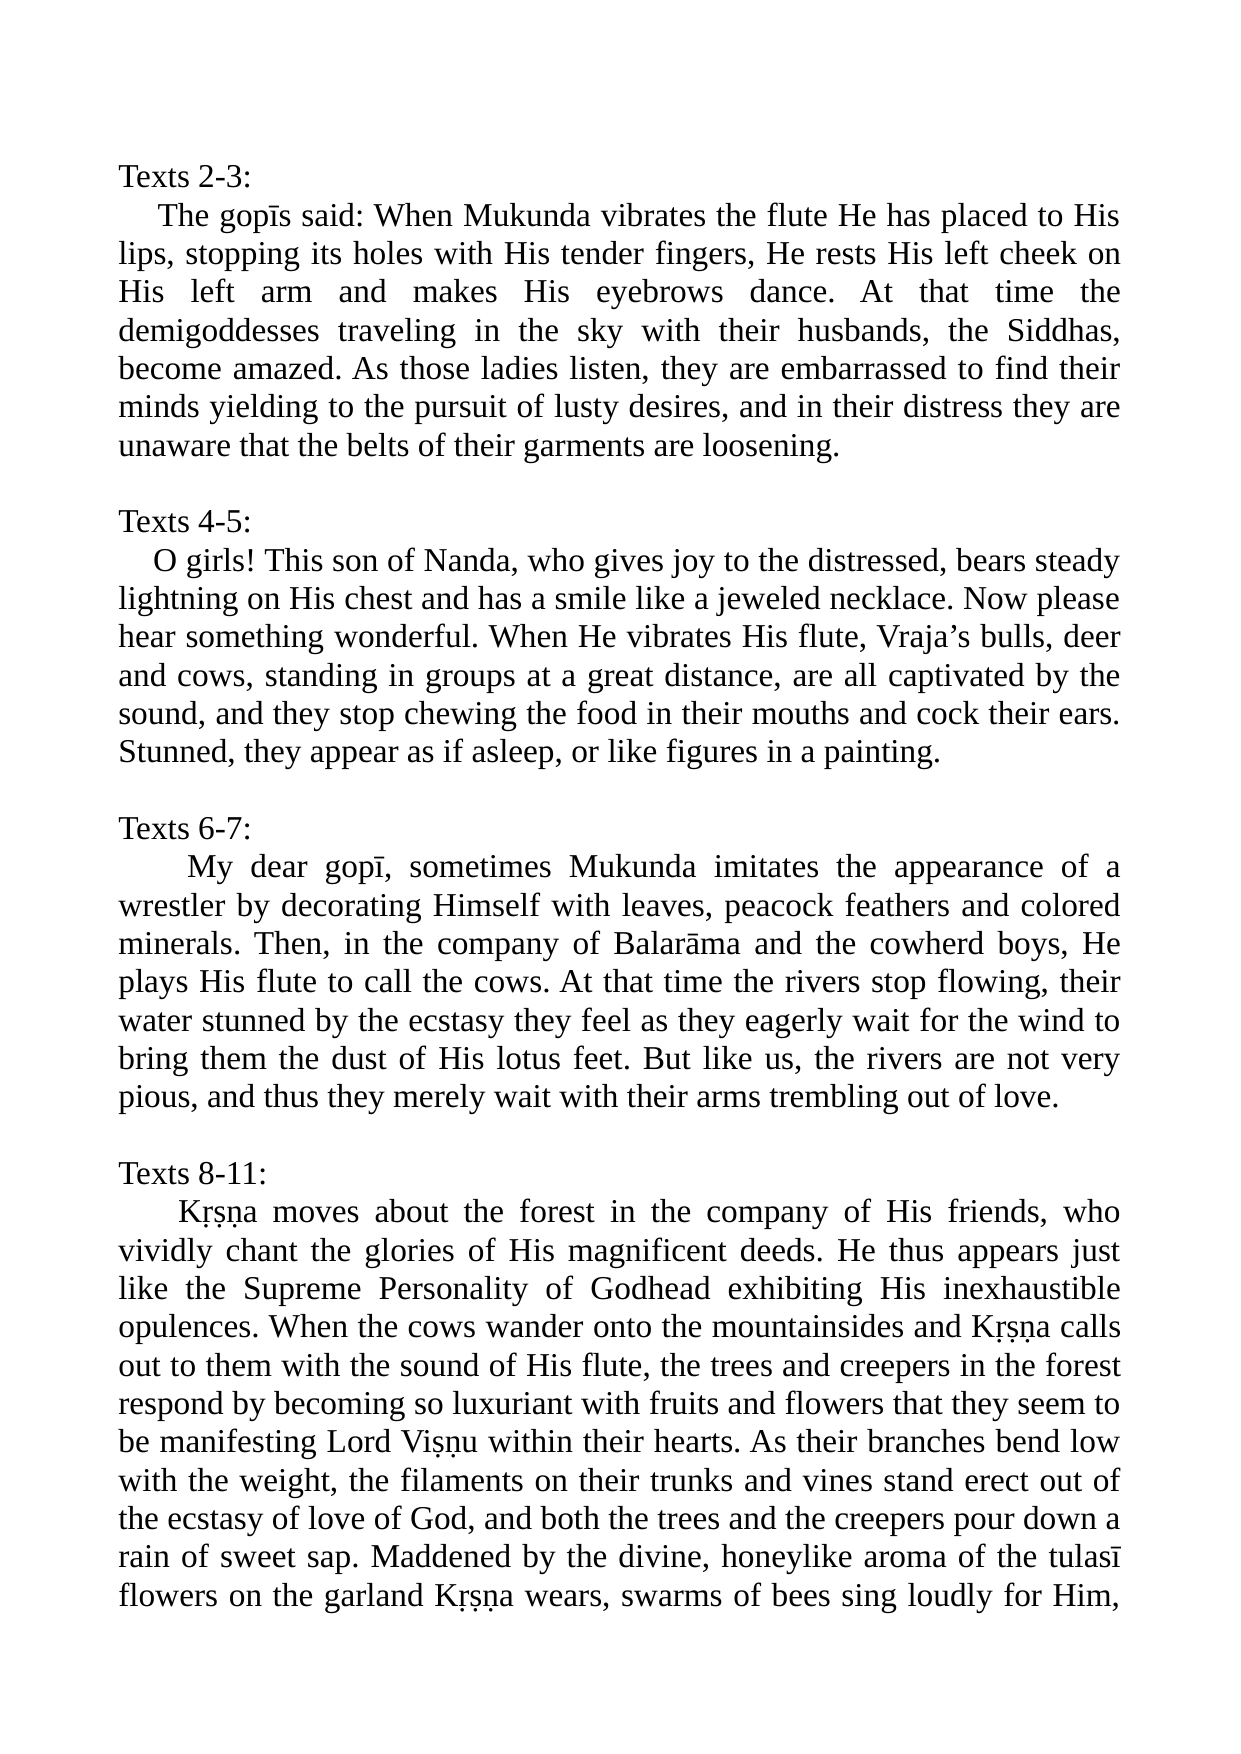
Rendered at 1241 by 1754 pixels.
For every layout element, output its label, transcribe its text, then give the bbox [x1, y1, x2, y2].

text Texts 8-11: [118, 1153, 1122, 1191]
text O girls! This son of Nanda, who gives joy to the distressed, bears steady lightning on His chest and has a smile like a jeweled necklace. Now please hear something wonderful. When He vibrates His flute, Vraja’s bulls, deer and cows, standing in groups at a great distance, are all captivated by the sound, and they stop chewing the food in their mouths and cock their ears. Stunned, they appear as if asleep, or like figures in a painting. [118, 540, 1122, 770]
text Texts 4-5: [118, 501, 1122, 540]
text Texts 2-3: [118, 156, 1122, 195]
text The gopīs said: When Mukunda vibrates the flute He has placed to His lips, stopping its holes with His tender fingers, He rests His left cheek on His left arm and makes His eyebrows dance. At that time the demigoddesses traveling in the sky with their husbands, the Siddhas, become amazed. As those ladies listen, they are embarrassed to find their minds yielding to the pursuit of lusty desires, and in their distress they are unaware that the belts of their garments are loosening. [118, 195, 1122, 463]
text Texts 6-7: [118, 808, 1122, 846]
text My dear gopī, sometimes Mukunda imitates the appearance of a wrestler by decorating Himself with leaves, peacock feathers and colored minerals. Then, in the company of Balarāma and the cowherd boys, He plays His flute to call the cows. At that time the rivers stop flowing, their water stunned by the ecstasy they feel as they eagerly wait for the wind to bring them the dust of His lotus feet. But like us, the rivers are not very pious, and thus they merely wait with their arms trembling out of love. [118, 846, 1122, 1115]
text Kṛṣṇa moves about the forest in the company of His friends, who vividly chant the glories of His magnificent deeds. He thus appears just like the Supreme Personality of Godhead exhibiting His inexhaustible opulences. When the cows wander onto the mountainsides and Kṛṣṇa calls out to them with the sound of His flute, the trees and creepers in the forest respond by becoming so luxuriant with fruits and flowers that they seem to be manifesting Lord Viṣṇu within their hearts. As their branches bend low with the weight, the filaments on their trunks and vines stand erect out of the ecstasy of love of God, and both the trees and the creepers pour down a rain of sweet sap. Maddened by the divine, honeylike aroma of the tulasī flowers on the garland Kṛṣṇa wears, swarms of bees sing loudly for Him, [118, 1191, 1122, 1613]
